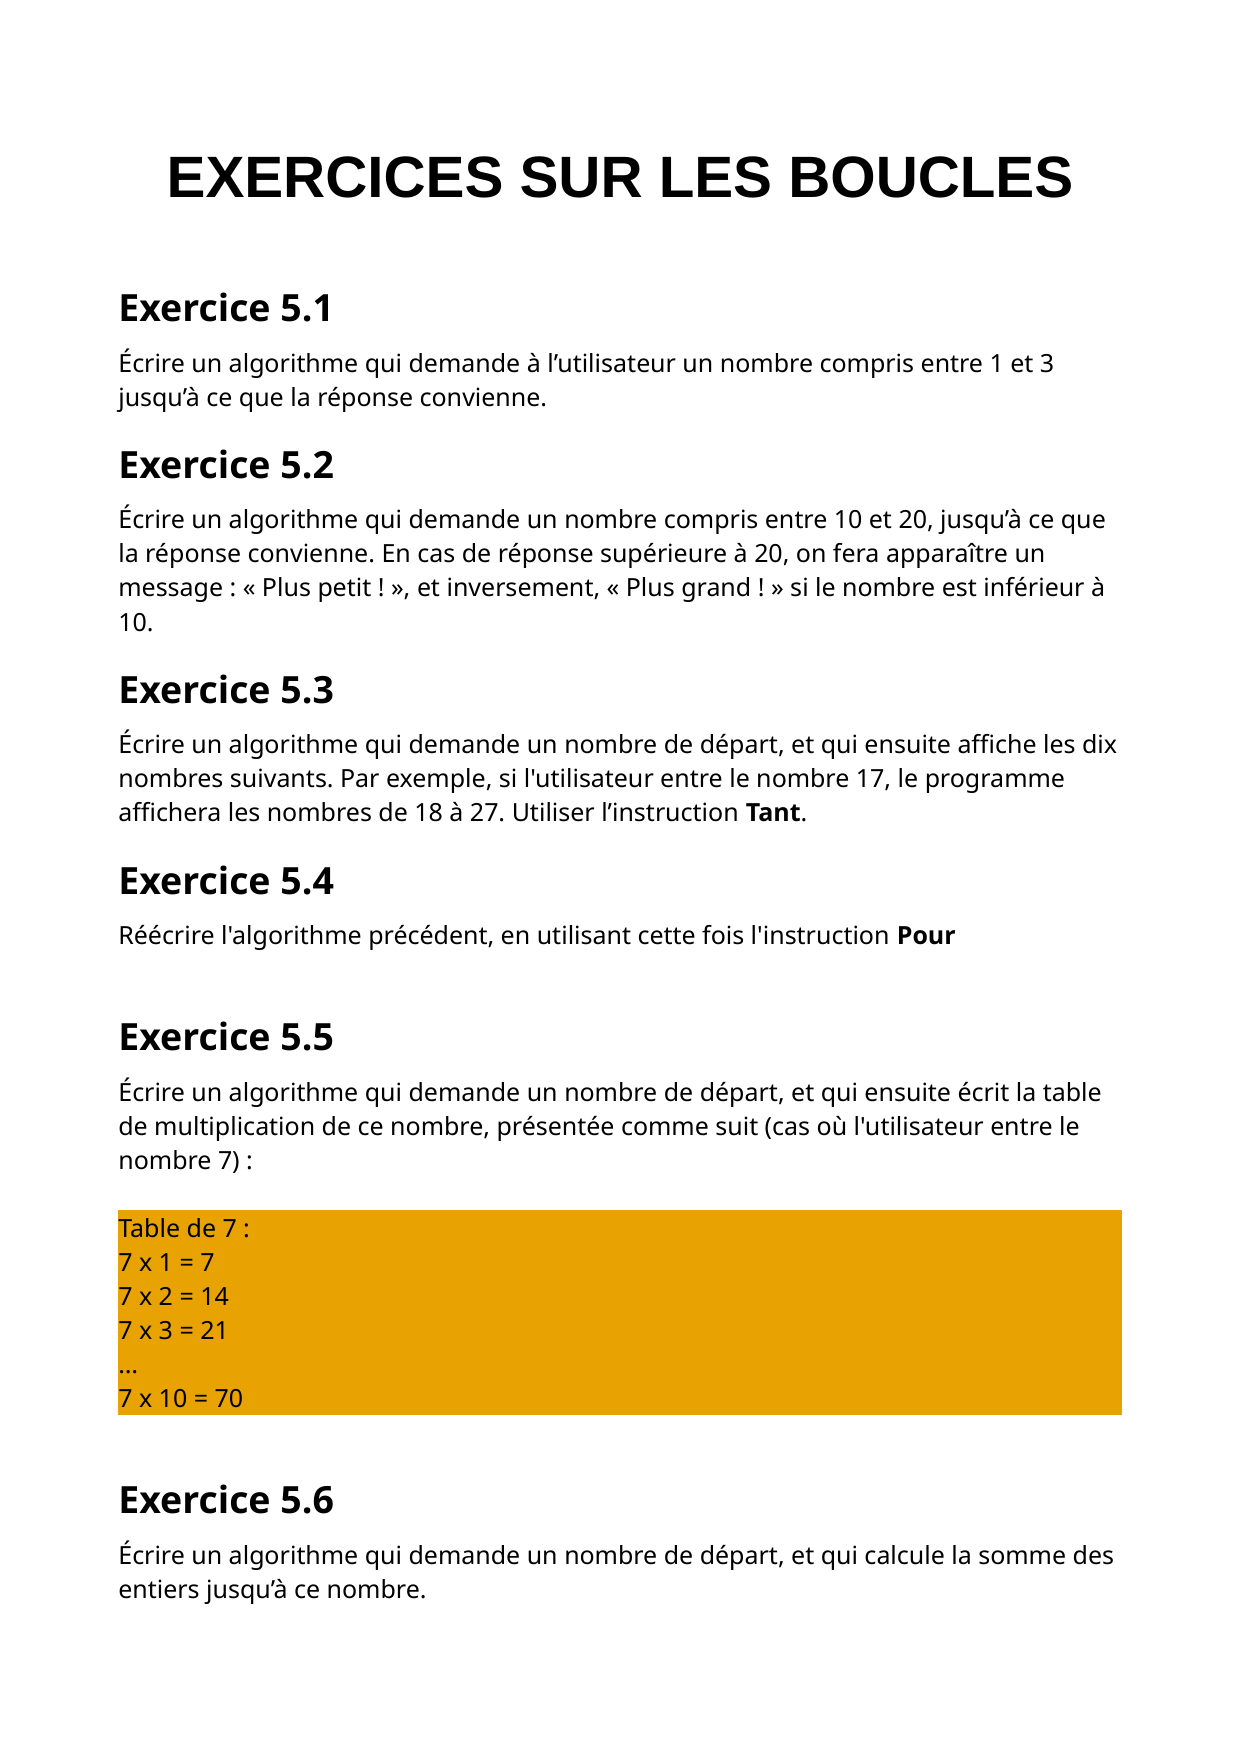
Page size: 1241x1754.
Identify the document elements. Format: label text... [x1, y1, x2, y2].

text Écrire un algorithme qui demande un nombre de départ, et qui calcule la somme des entiers jusqu’à ce nombre. [118, 1537, 1122, 1606]
text Réécrire l'algorithme précédent, en utilisant cette fois l'instruction Pour [118, 917, 1122, 952]
subtitle Exercice 5.3 [118, 663, 1122, 714]
subtitle Exercice 5.6 [118, 1474, 1122, 1525]
subtitle Exercice 5.2 [118, 438, 1122, 489]
text Écrire un algorithme qui demande un nombre de départ, et qui ensuite affiche les dix nombres suivants. Par exemple, si l'utilisateur entre le nombre 17, le programme affichera les nombres de 18 à 27. Utiliser l’instruction Tant. [118, 727, 1122, 829]
subtitle Exercice 5.1 [118, 282, 1122, 333]
text Écrire un algorithme qui demande à l’utilisateur un nombre compris entre 1 et 3 jusqu’à ce que la réponse convienne. [118, 345, 1122, 413]
title EXERCICES SUR LES BOUCLES [118, 143, 1122, 210]
text Écrire un algorithme qui demande un nombre compris entre 10 et 20, jusqu’à ce que la réponse convienne. En cas de réponse supérieure à 20, on fera apparaître un message : « Plus petit ! », et inversement, « Plus grand ! » si le nombre est inférieur à 10. [118, 502, 1122, 638]
text Écrire un algorithme qui demande un nombre de départ, et qui ensuite écrit la table de multiplication de ce nombre, présentée comme suit (cas où l'utilisateur entre le nombre 7) : [118, 1074, 1122, 1176]
subtitle Exercice 5.5 [118, 1011, 1122, 1062]
subtitle Exercice 5.4 [118, 854, 1122, 905]
table_header Table de 7 : 7 x 1 = 7 7 x 2 = 14 7 x 3 = 21 … 7 x 10 = 70 [118, 1210, 1122, 1415]
